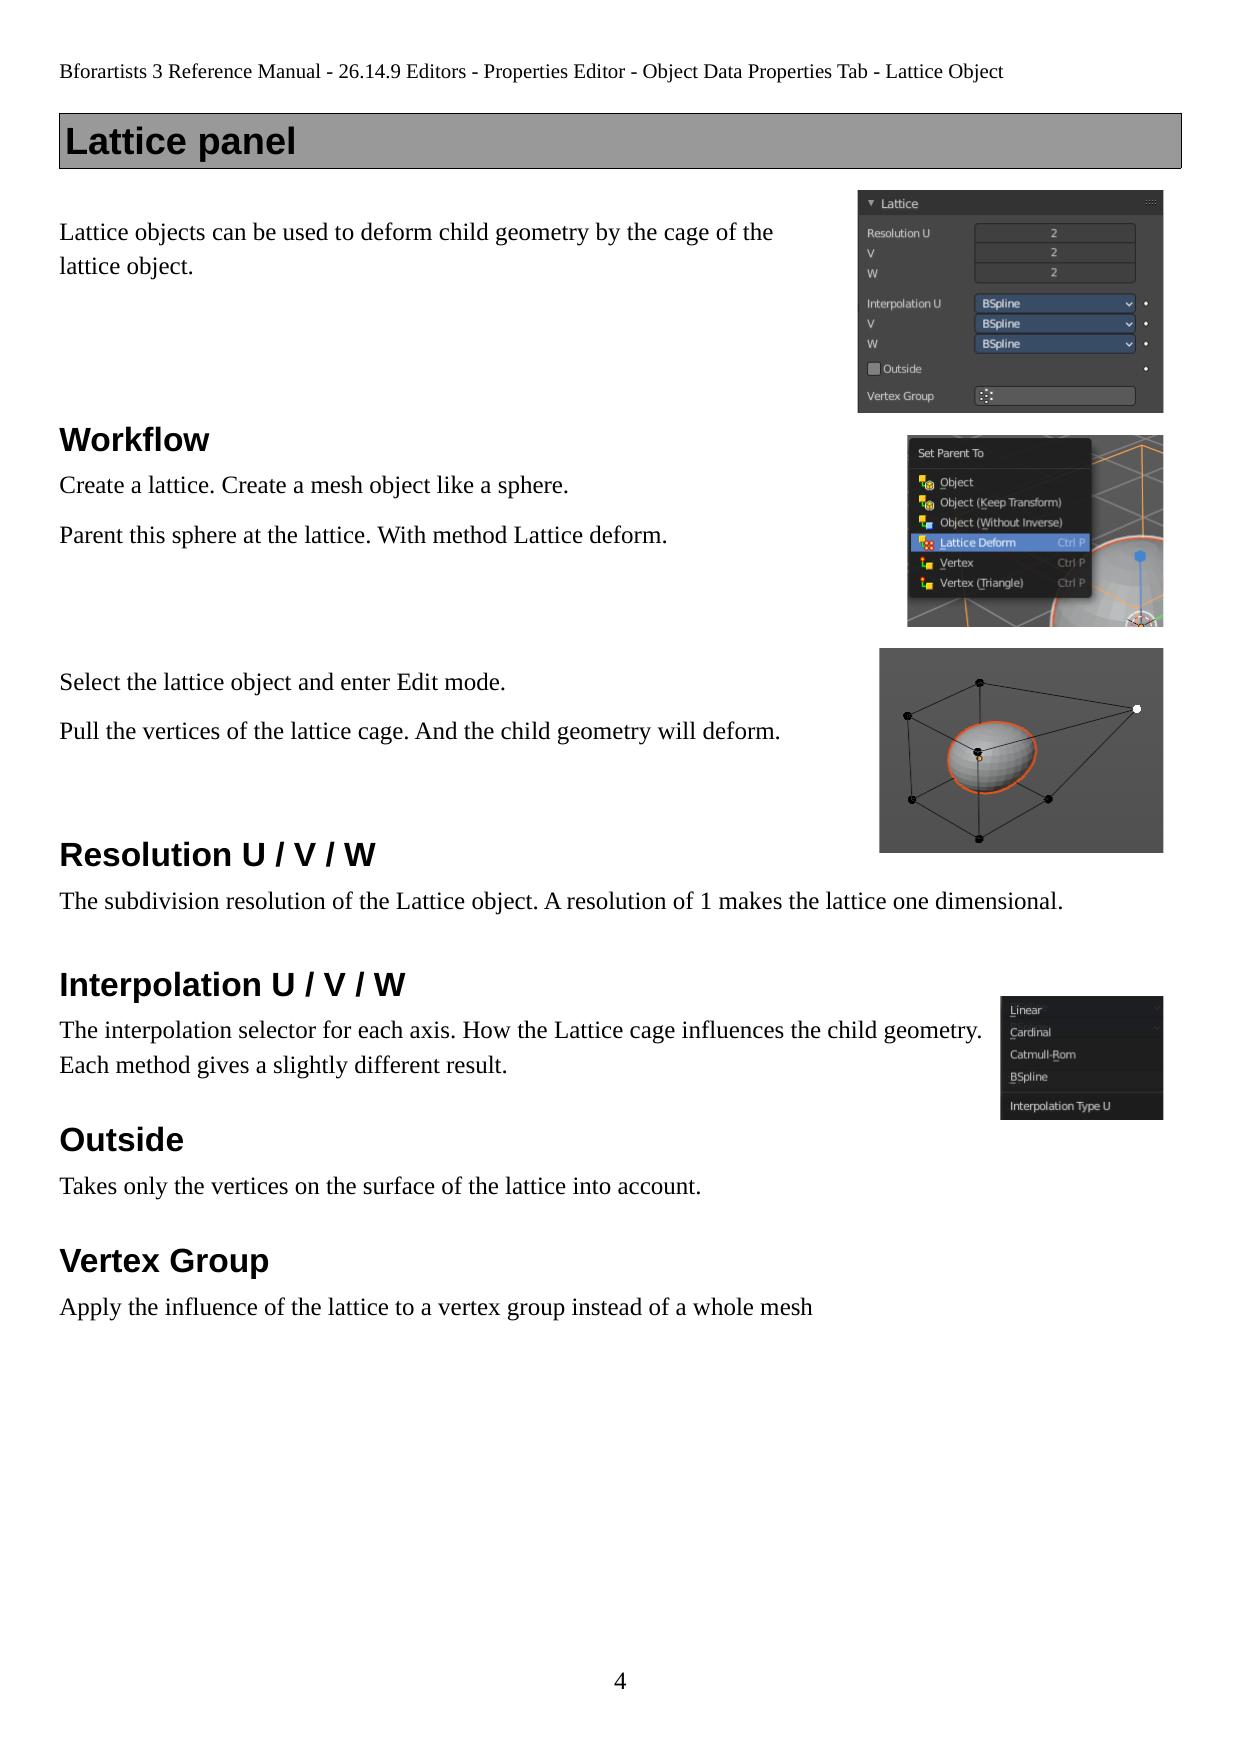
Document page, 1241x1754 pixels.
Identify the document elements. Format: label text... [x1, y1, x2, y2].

picture [907, 435, 1164, 627]
subtitle Resolution U / V / W [59, 835, 1181, 873]
subtitle Workflow [59, 419, 1181, 458]
text Takes only the vertices on the surface of the lattice into account. [59, 1171, 1181, 1200]
text Apply the influence of the lattice to a vertex group instead of a whole mesh [59, 1292, 1181, 1321]
subtitle Outside [59, 1120, 1181, 1158]
text Parent this sphere at the lattice. With method Lattice deform. [59, 520, 907, 548]
text Create a lattice. Create a mesh object like a sphere. [59, 471, 907, 499]
text Select the lattice object and enter Edit mode. [59, 667, 879, 696]
text Lattice objects can be used to deform child geometry by the cage of the lattice object. [59, 217, 857, 280]
text The interpolation selector for each axis. How the Lattice cage influences the child geometry. Each method gives a slightly different result. [59, 1016, 1000, 1079]
text The subdivision resolution of the Lattice object. A resolution of 1 makes the lattice one dimensional. [59, 886, 1181, 915]
picture [879, 648, 1164, 853]
subtitle Interpolation U / V / W [59, 964, 1181, 1003]
picture [1000, 996, 1164, 1120]
subtitle Vertex Group [59, 1241, 1181, 1279]
table_header Lattice panel [60, 114, 1181, 168]
text Pull the vertices of the lattice cage. And the child geometry will deform. [59, 716, 879, 745]
picture [857, 190, 1164, 413]
